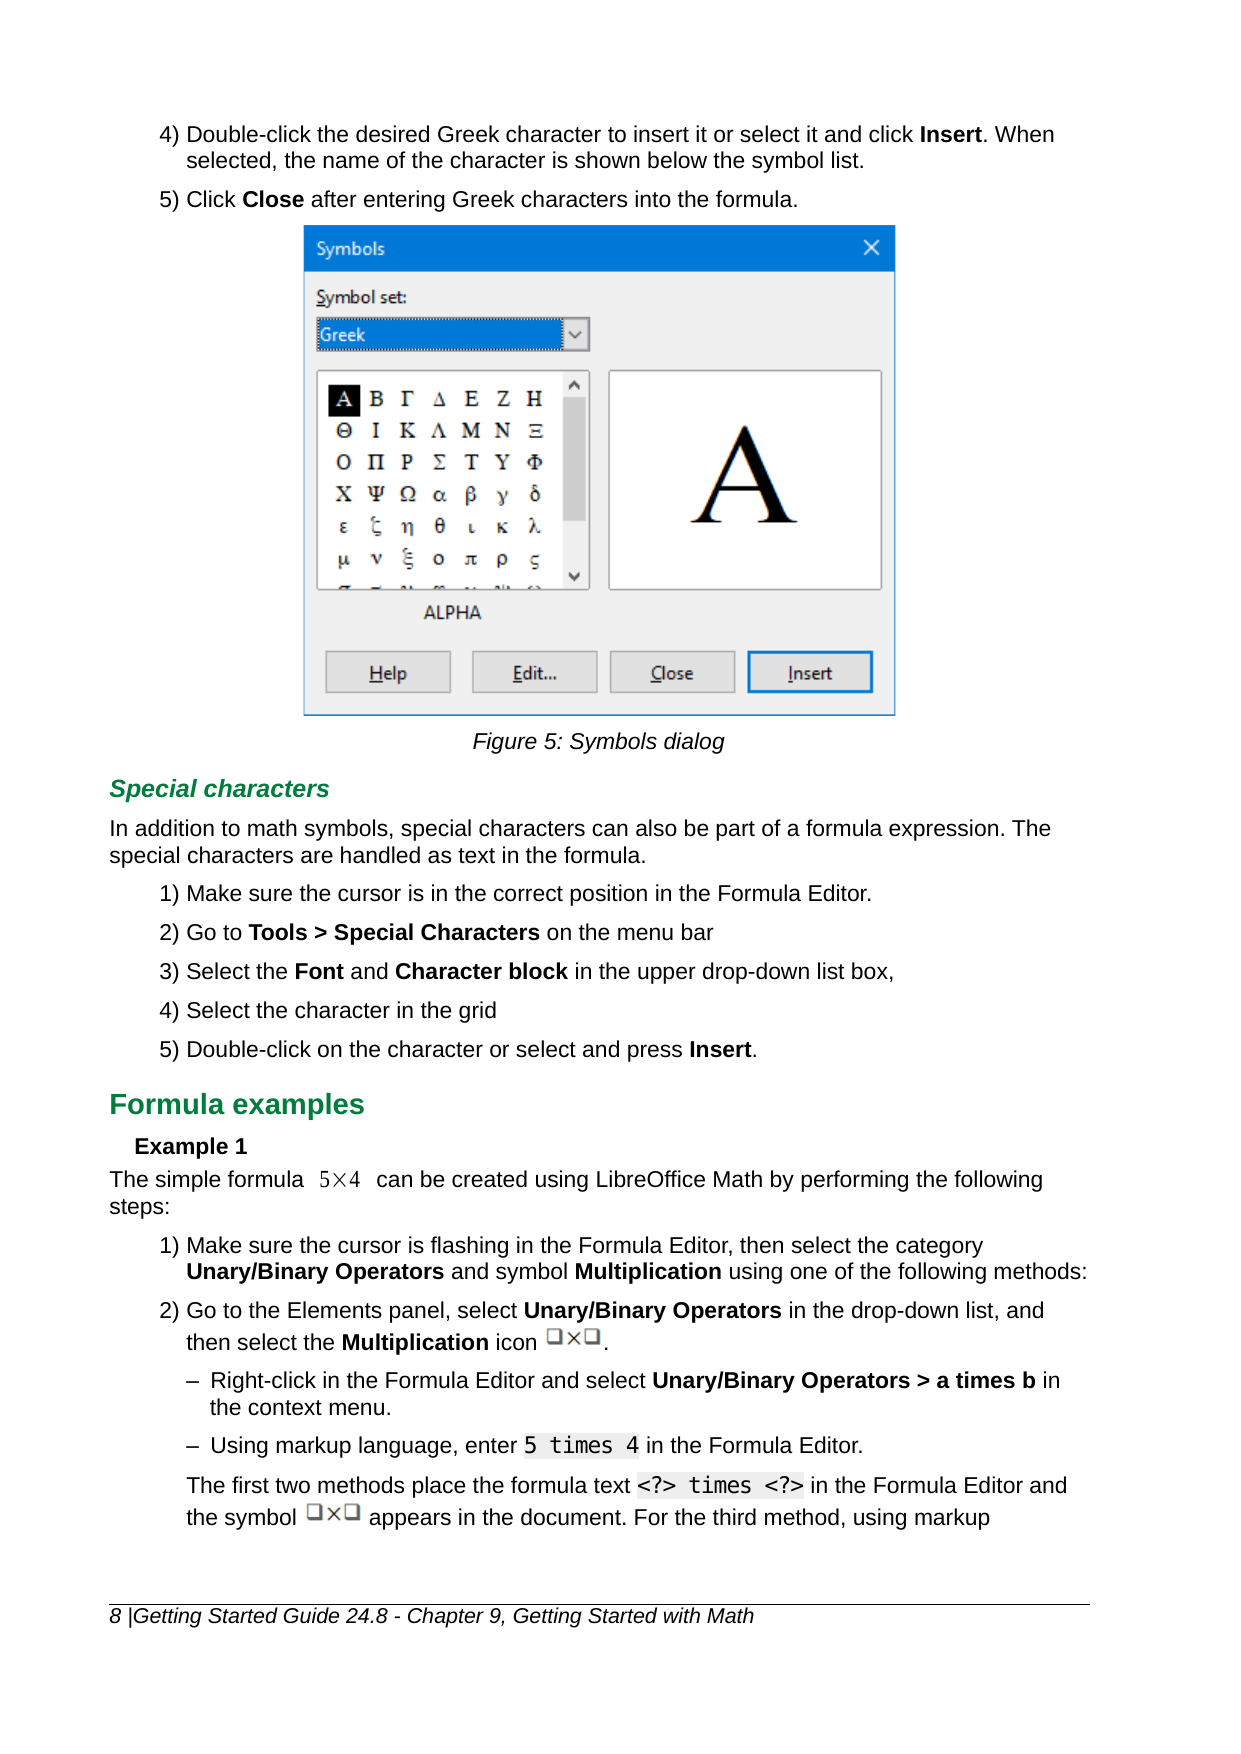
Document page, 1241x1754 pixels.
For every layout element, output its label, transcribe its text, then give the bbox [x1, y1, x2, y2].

list In addition to math symbols, special characters can also be part of a formula expression. The special characters are handled as text in the formula. [109, 815, 1090, 868]
picture [303, 225, 896, 716]
subtitle Special characters [109, 774, 1090, 803]
picture [543, 1323, 603, 1350]
text The first two methods place the formula text <?> times <?> in the Formula Editor and the symbol appears in the document. For the third method, using markup [186, 1472, 1090, 1530]
text Figure 5: Symbols dialog [303, 728, 896, 754]
list Double-click on the character or select and press Insert. [186, 1036, 1090, 1062]
list Right-click in the Formula Editor and select Unary/Binary Operators > a times b in the context menu. [186, 1367, 1090, 1420]
list Make sure the cursor is flashing in the Formula Editor, then select the category Unary/Binary Operators and symbol Multiplication using one of the following methods: [186, 1232, 1090, 1285]
list Click Close after entering Greek characters into the formula. [186, 186, 1090, 213]
list Select the Font and Character block in the upper drop-down list box, [186, 958, 1090, 984]
list Go to the Elements panel, select Unary/Binary Operators in the drop-down list, and then select the Multiplication icon . [186, 1297, 1090, 1355]
list The simple formula can be created using LibreOffice Math by performing the following steps: [109, 1166, 1090, 1219]
list Go to Tools > Special Characters on the menu bar [186, 919, 1090, 946]
list Double-click the desired Greek character to insert it or select it and click Insert. When selected, the name of the character is shown below the symbol list. [186, 121, 1090, 174]
list Using markup language, enter 5 times 4 in the Formula Editor. [186, 1432, 1090, 1459]
list Make sure the cursor is in the correct position in the Formula Editor. [186, 880, 1090, 907]
list Select the character in the grid [186, 997, 1090, 1023]
subtitle Formula examples [109, 1087, 1090, 1121]
picture [303, 1498, 363, 1526]
text Example 1 [134, 1133, 1090, 1159]
